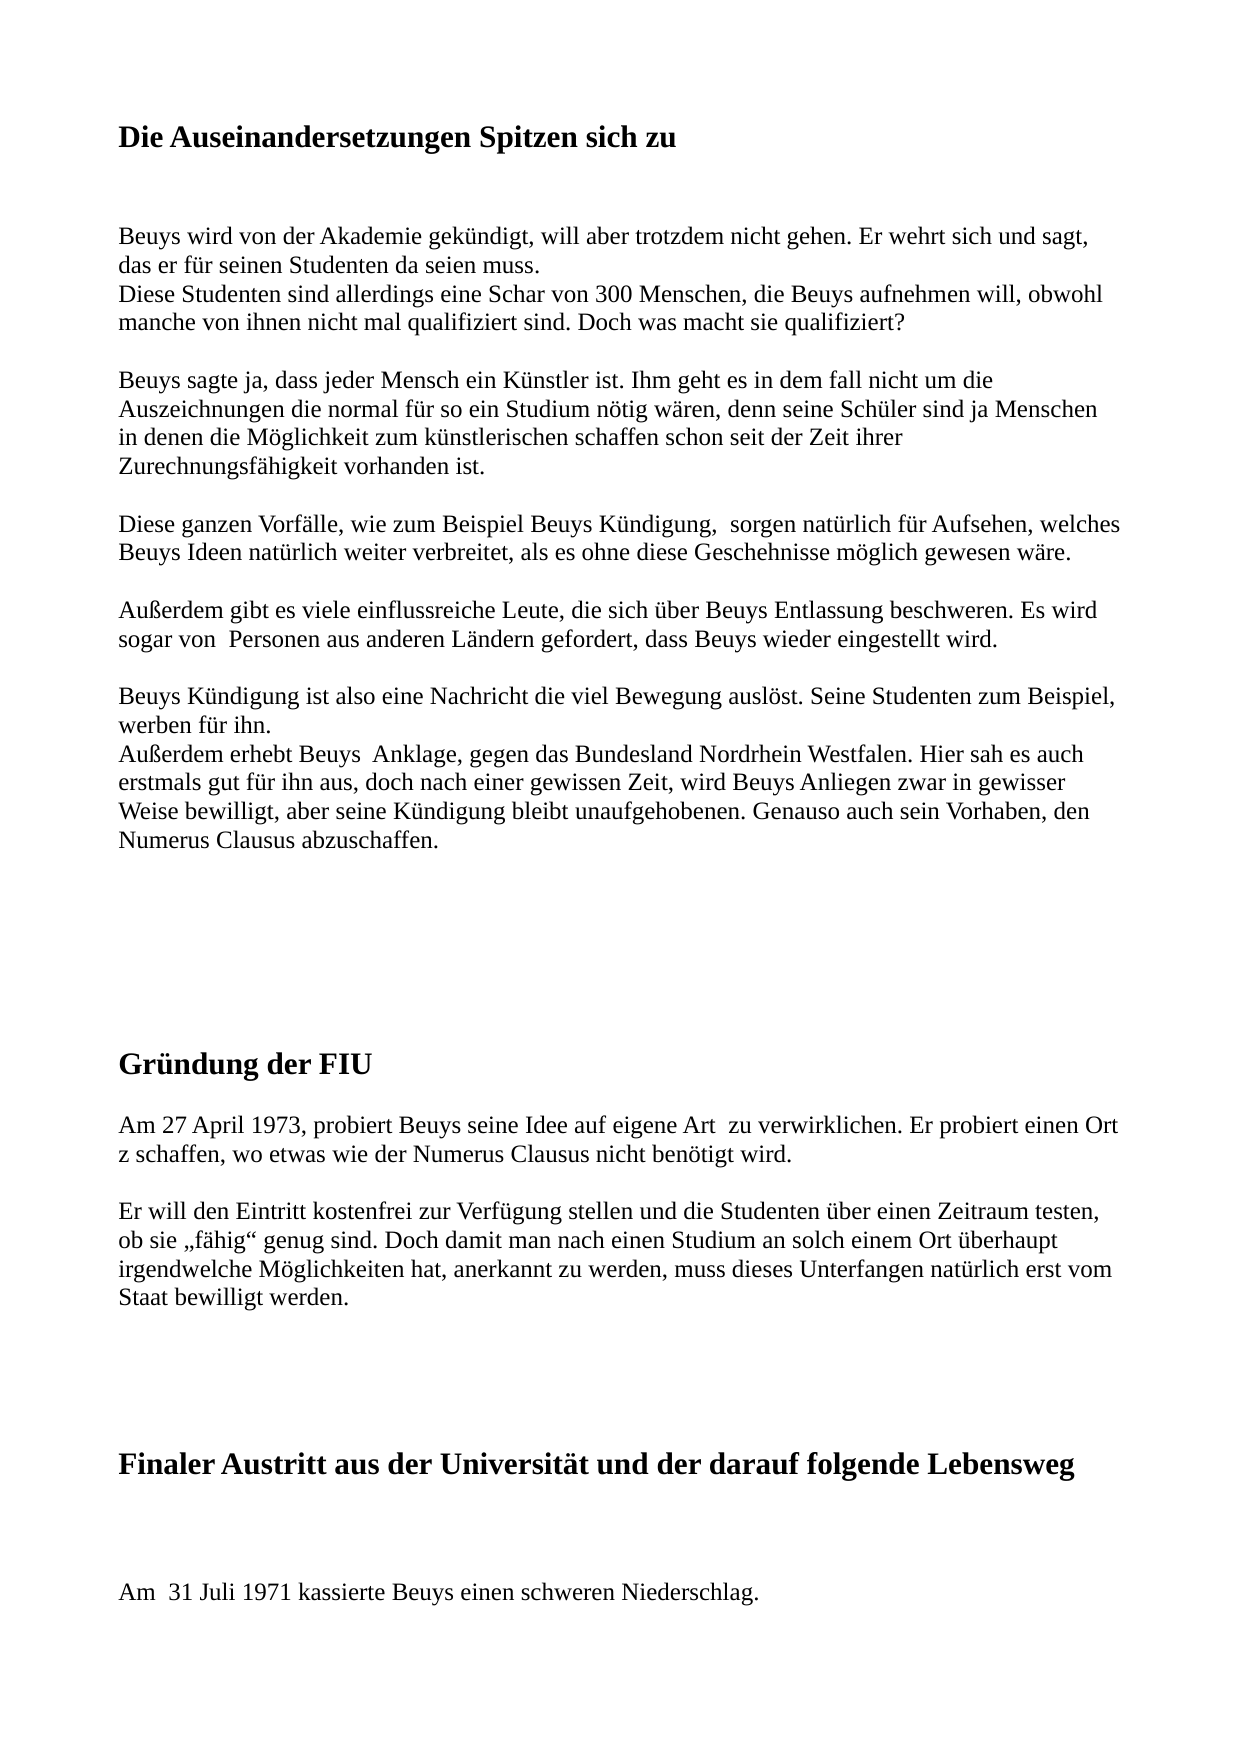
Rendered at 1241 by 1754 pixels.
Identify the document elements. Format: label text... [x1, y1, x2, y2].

text Diese ganzen Vorfälle, wie zum Beispiel Beuys Kündigung, sorgen natürlich für Aufsehen, welches Beuys Ideen natürlich weiter verbreitet, als es ohne diese Geschehnisse möglich gewesen wäre. [118, 509, 1122, 566]
text Außerdem gibt es viele einflussreiche Leute, die sich über Beuys Entlassung beschweren. Es wird sogar von Personen aus anderen Ländern gefordert, dass Beuys wieder eingestellt wird. [118, 595, 1122, 652]
text Außerdem erhebt Beuys Anklage, gegen das Bundesland Nordrhein Westfalen. Hier sah es auch erstmals gut für ihn aus, doch nach einer gewissen Zeit, wird Beuys Anliegen zwar in gewisser Weise bewilligt, aber seine Kündigung bleibt unaufgehobenen. Genauso auch sein Vorhaben, den Numerus Clausus abzuschaffen. [118, 739, 1122, 854]
text Beuys sagte ja, dass jeder Mensch ein Künstler ist. Ihm geht es in dem fall nicht um die Auszeichnungen die normal für so ein Studium nötig wären, denn seine Schüler sind ja Menschen in denen die Möglichkeit zum künstlerischen schaffen schon seit der Zeit ihrer Zurechnungsfähigkeit vorhanden ist. [118, 365, 1122, 480]
text Am 27 April 1973, probiert Beuys seine Idee auf eigene Art zu verwirklichen. Er probiert einen Ort z schaffen, wo etwas wie der Numerus Clausus nicht benötigt wird. [118, 1110, 1122, 1167]
text Diese Studenten sind allerdings eine Schar von 300 Menschen, die Beuys aufnehmen will, obwohl manche von ihnen nicht mal qualifiziert sind. Doch was macht sie qualifiziert? [118, 279, 1122, 336]
text Gründung der FIU [118, 1045, 1122, 1081]
text Am 31 Juli 1971 kassierte Beuys einen schweren Niederschlag. [118, 1577, 1122, 1606]
text Die Auseinandersetzungen Spitzen sich zu [118, 118, 1122, 154]
text Beuys wird von der Akademie gekündigt, will aber trotzdem nicht gehen. Er wehrt sich und sagt, das er für seinen Studenten da seien muss. [118, 221, 1122, 279]
text Beuys Kündigung ist also eine Nachricht die viel Bewegung auslöst. Seine Studenten zum Beispiel, werben für ihn. [118, 681, 1122, 739]
text Finaler Austritt aus der Universität und der darauf folgende Lebensweg [118, 1445, 1122, 1481]
text Er will den Eintritt kostenfrei zur Verfügung stellen und die Studenten über einen Zeitraum testen, ob sie „fähig“ genug sind. Doch damit man nach einen Studium an solch einem Ort überhaupt irgendwelche Möglichkeiten hat, anerkannt zu werden, muss dieses Unterfangen natürlich erst vom Staat bewilligt werden. [118, 1196, 1122, 1311]
